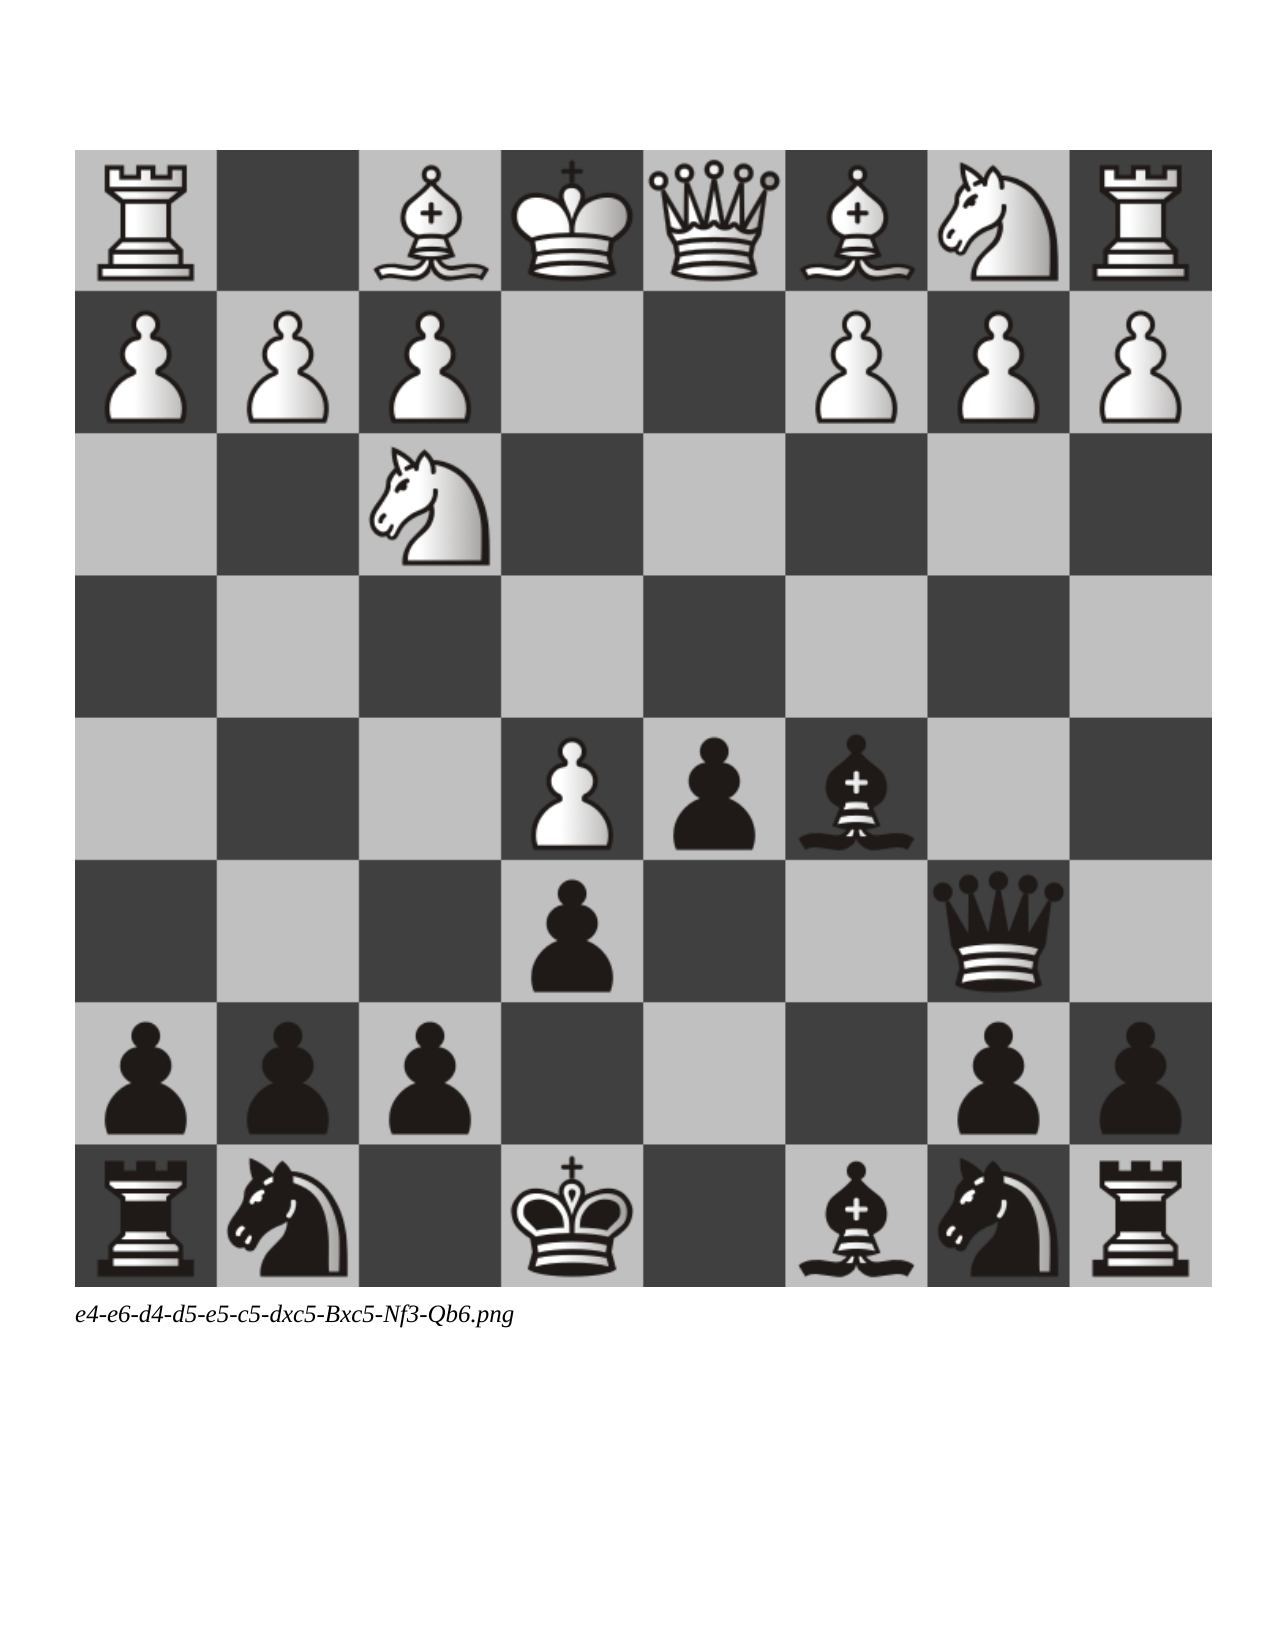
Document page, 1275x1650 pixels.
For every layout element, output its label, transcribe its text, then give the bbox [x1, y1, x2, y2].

picture [75, 150, 1212, 1287]
text e4-e6-d4-d5-e5-c5-dxc5-Bxc5-Nf3-Qb6.png [75, 1299, 1200, 1328]
